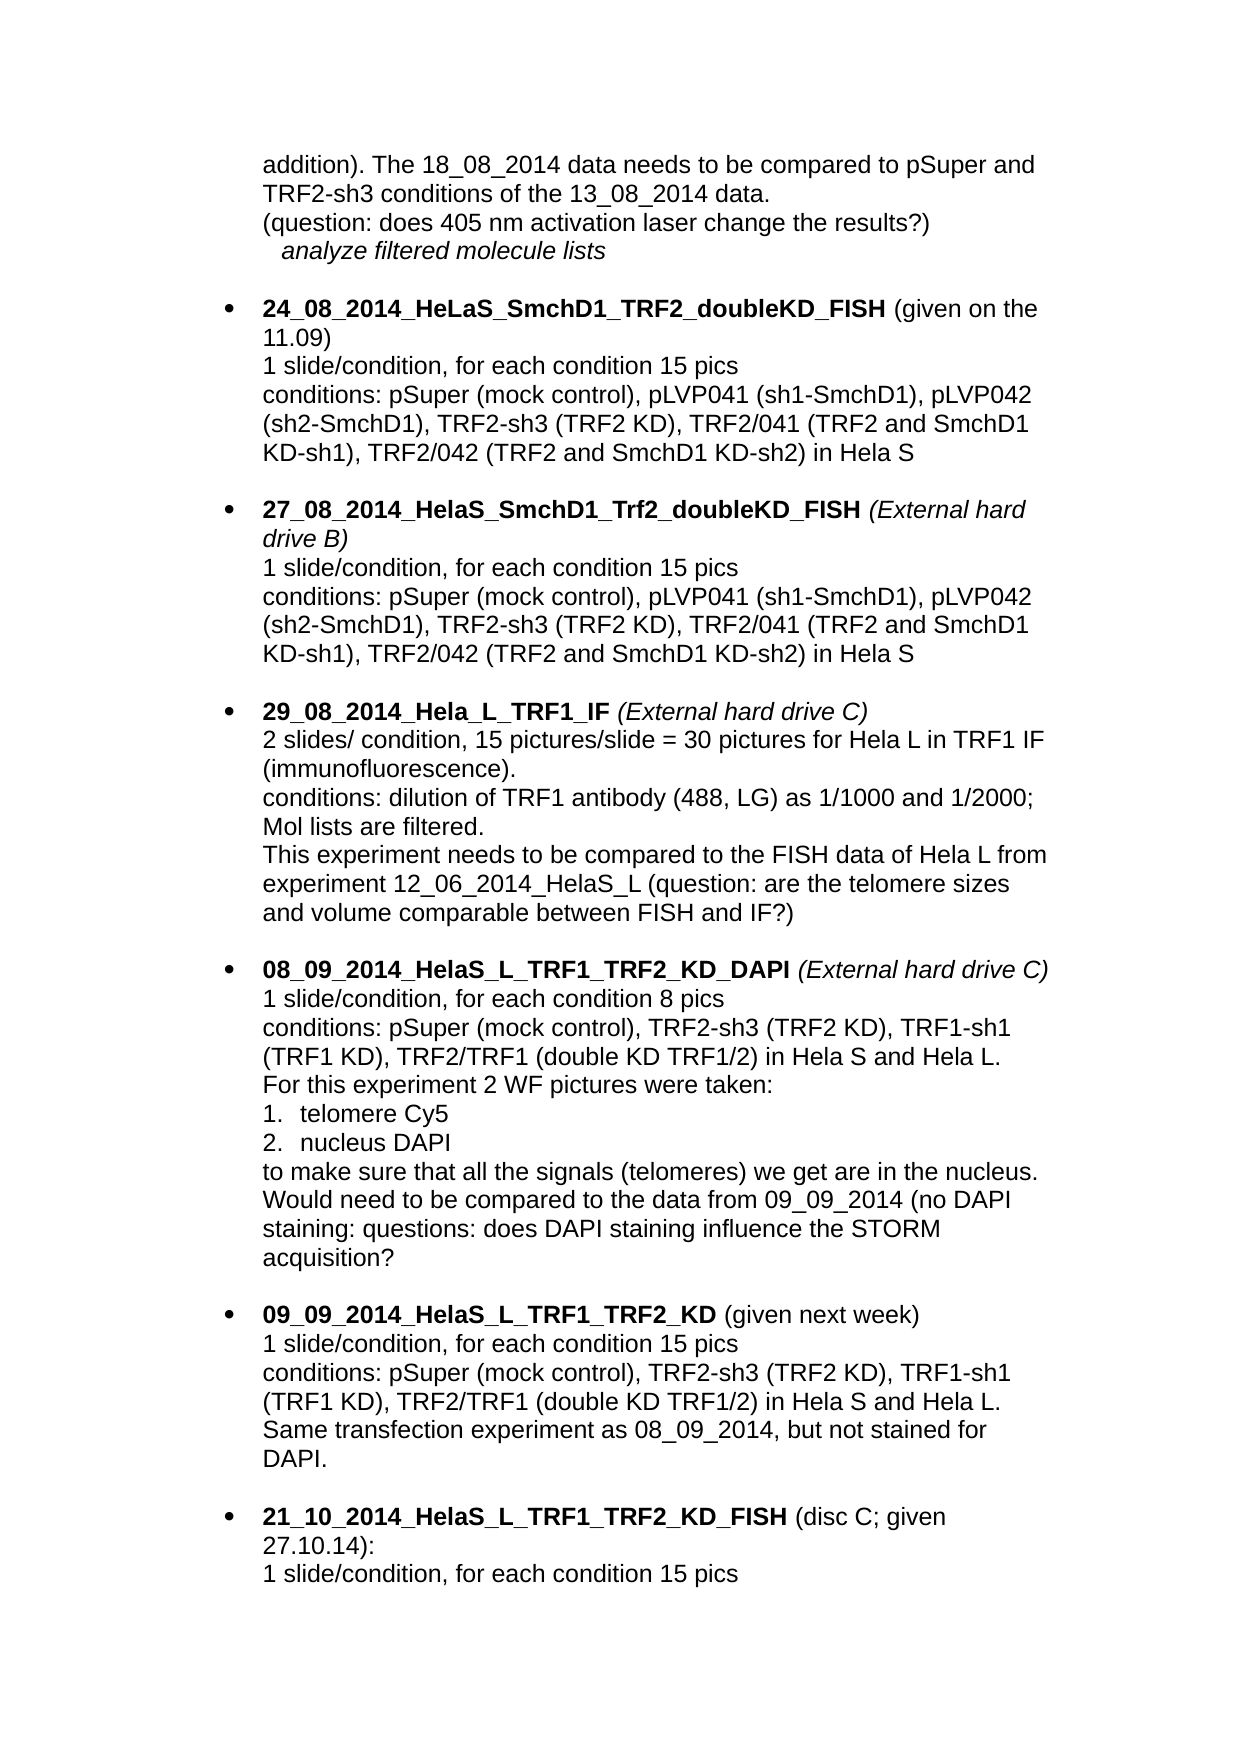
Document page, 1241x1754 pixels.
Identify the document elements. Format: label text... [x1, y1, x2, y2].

list 1 slide/condition, for each condition 15 pics [262, 1329, 1053, 1358]
list (question: does 405 nm activation laser change the results?) [262, 207, 1053, 236]
list conditions: pSuper (mock control), pLVP041 (sh1-SmchD1), pLVP042 (sh2-SmchD1), TRF2-sh3 (TRF2 KD), TRF2/041 (TRF2 and SmchD1 KD-sh1), TRF2/042 (TRF2 and SmchD1 KD-sh2) in Hela S [262, 581, 1053, 668]
list 24_08_2014_HeLaS_SmchD1_TRF2_doubleKD_FISH (given on the 11.09) [225, 294, 1053, 351]
list 09_09_2014_HelaS_L_TRF1_TRF2_KD (given next week) [225, 1300, 1053, 1329]
text Would need to be compared to the data from 09_09_2014 (no DAPI staining: questions: does DAPI staining influence the STORM acquisition? [262, 1185, 1053, 1272]
list For this experiment 2 WF pictures were taken: [262, 1070, 1053, 1099]
list telomere Cy5 [262, 1099, 1053, 1128]
list 08_09_2014_HelaS_L_TRF1_TRF2_KD_DAPI (External hard drive C) [225, 955, 1053, 984]
list conditions: pSuper (mock control), TRF2-sh3 (TRF2 KD), TRF1-sh1 (TRF1 KD), TRF2/TRF1 (double KD TRF1/2) in Hela S and Hela L. [262, 1013, 1053, 1070]
list nucleus DAPI [262, 1128, 1053, 1157]
list analyze filtered molecule lists [262, 236, 1053, 265]
list conditions: dilution of TRF1 antibody (488, LG) as 1/1000 and 1/2000; Mol lists are filtered. [262, 783, 1053, 840]
list 1 slide/condition, for each condition 15 pics [262, 1559, 1053, 1588]
list 1 slide/condition, for each condition 8 pics [262, 984, 1053, 1013]
list This experiment needs to be compared to the FISH data of Hela L from experiment 12_06_2014_HelaS_L (question: are the telomere sizes and volume comparable between FISH and IF?) [262, 840, 1053, 927]
list 1 slide/condition, for each condition 15 pics [262, 553, 1053, 581]
list conditions: pSuper (mock control), TRF2-sh3 (TRF2 KD), TRF1-sh1 (TRF1 KD), TRF2/TRF1 (double KD TRF1/2) in Hela S and Hela L. [262, 1358, 1053, 1416]
list conditions: pSuper (mock control), pLVP041 (sh1-SmchD1), pLVP042 (sh2-SmchD1), TRF2-sh3 (TRF2 KD), TRF2/041 (TRF2 and SmchD1 KD-sh1), TRF2/042 (TRF2 and SmchD1 KD-sh2) in Hela S [262, 380, 1053, 466]
list 27_08_2014_HelaS_SmchD1_Trf2_doubleKD_FISH (External hard drive B) [225, 495, 1053, 553]
list 29_08_2014_Hela_L_TRF1_IF (External hard drive C) [225, 696, 1053, 725]
list 2 slides/ condition, 15 pictures/slide = 30 pictures for Hela L in TRF1 IF (immunofluorescence). [262, 725, 1053, 783]
text to make sure that all the signals (telomeres) we get are in the nucleus. [262, 1157, 1053, 1185]
list addition). The 18_08_2014 data needs to be compared to pSuper and TRF2-sh3 conditions of the 13_08_2014 data. [262, 150, 1053, 207]
list 21_10_2014_HelaS_L_TRF1_TRF2_KD_FISH (disc C; given 27.10.14): [225, 1502, 1053, 1559]
list 1 slide/condition, for each condition 15 pics [262, 351, 1053, 380]
list Same transfection experiment as 08_09_2014, but not stained for DAPI. [262, 1416, 1053, 1473]
